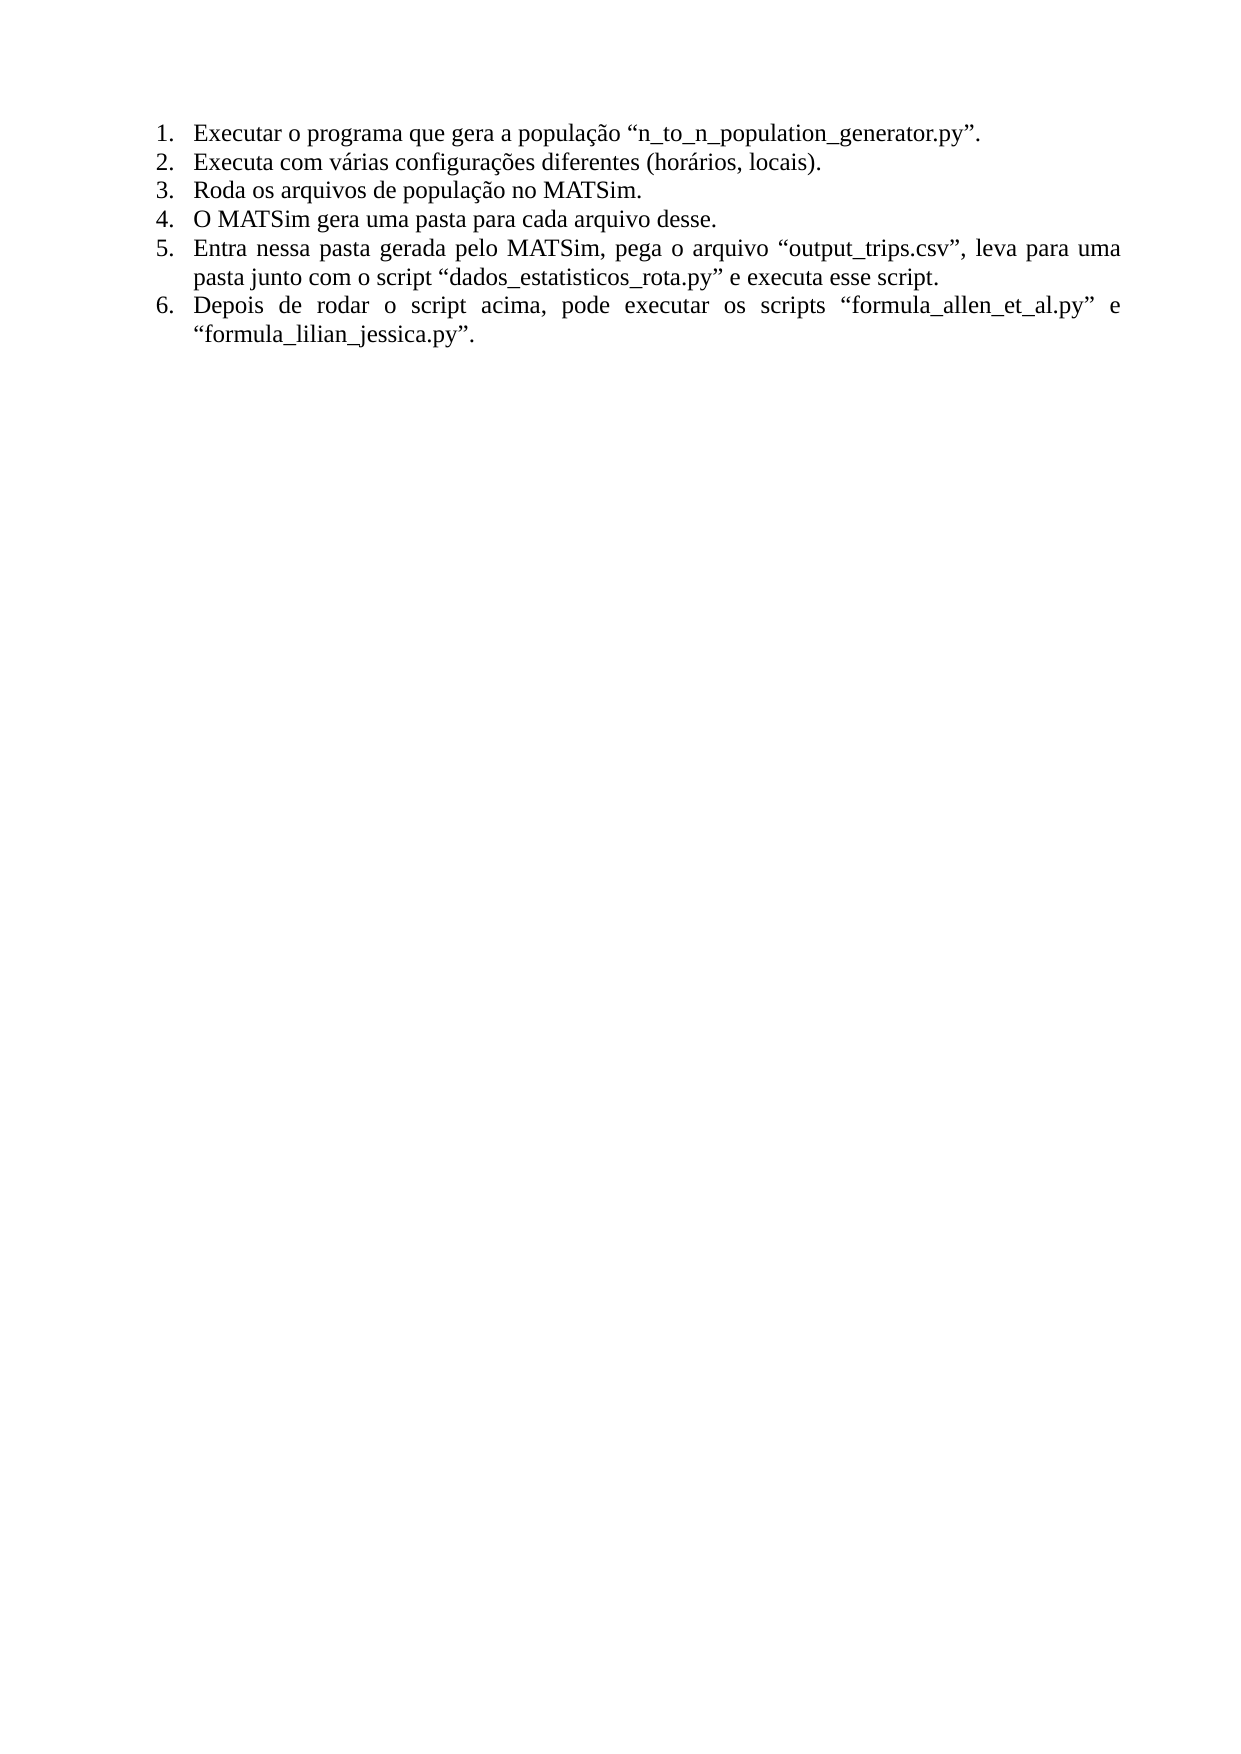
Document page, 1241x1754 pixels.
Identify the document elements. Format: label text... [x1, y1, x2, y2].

list O MATSim gera uma pasta para cada arquivo desse. [156, 204, 1122, 233]
list Roda os arquivos de população no MATSim. [156, 176, 1122, 204]
list Entra nessa pasta gerada pelo MATSim, pega o arquivo “output_trips.csv”, leva para uma pasta junto com o script “dados_estatisticos_rota.py” e executa esse script. [156, 233, 1122, 291]
list Depois de rodar o script acima, pode executar os scripts “formula_allen_et_al.py” e “formula_lilian_jessica.py”. [156, 291, 1122, 348]
list Executar o programa que gera a população “n_to_n_population_generator.py”. [156, 118, 1122, 147]
list Executa com várias configurações diferentes (horários, locais). [156, 147, 1122, 176]
